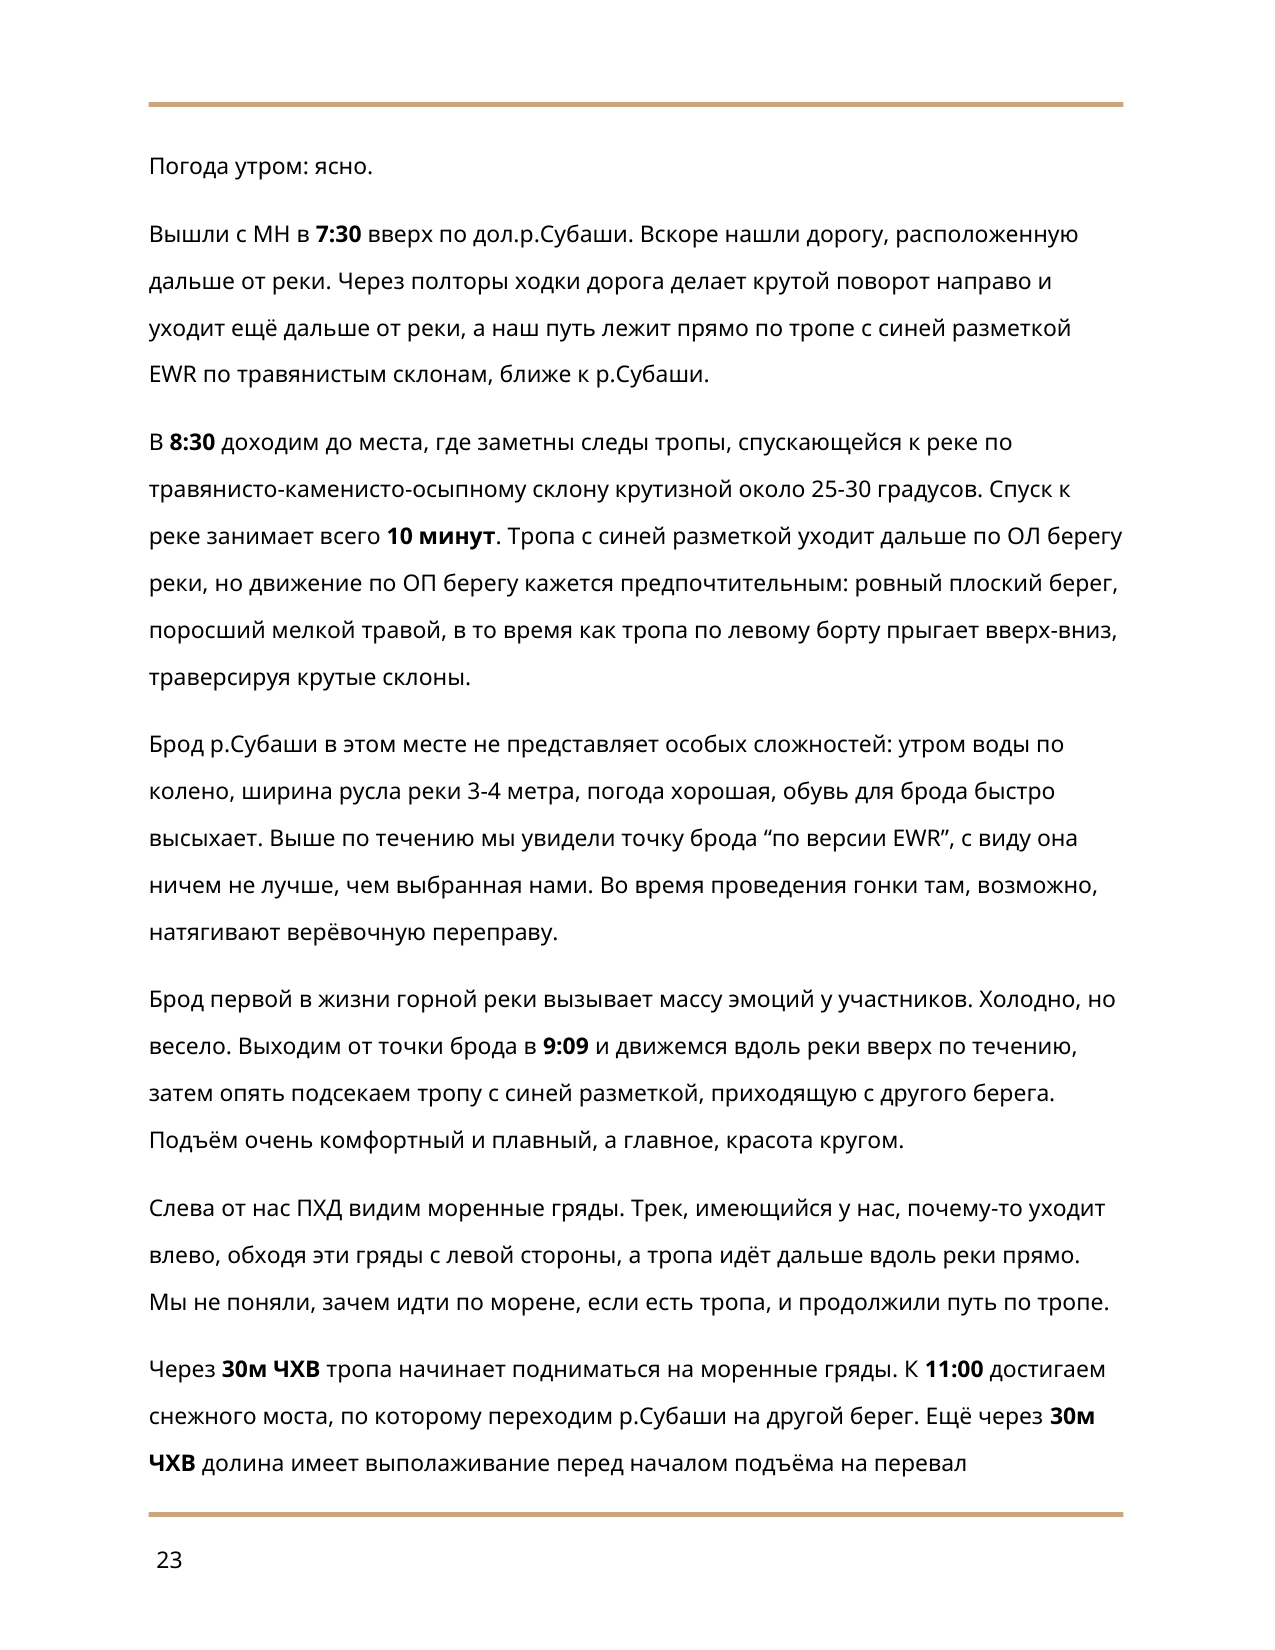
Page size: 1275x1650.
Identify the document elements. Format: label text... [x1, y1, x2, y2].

picture [148, 102, 1124, 107]
text Слева от нас ПХД видим моренные гряды. Трек, имеющийся у нас, почему-то уходит влево, обходя эти гряды с левой стороны, а тропа идёт дальше вдоль реки прямо. Мы не поняли, зачем идти по морене, если есть тропа, и продолжили путь по тропе. [148, 1192, 1125, 1317]
text Вышли с МН в 7:30 вверх по дол.р.Субаши. Вскоре нашли дорогу, расположенную дальше от реки. Через полторы ходки дорога делает крутой поворот направо и уходит ещё дальше от реки, а наш путь лежит прямо по тропе с синей разметкой EWR по травянистым склонам, ближе к р.Субаши. [148, 218, 1125, 389]
picture [148, 1512, 1124, 1517]
text Погода утром: ясно. [148, 150, 1125, 181]
text В 8:30 доходим до места, где заметны следы тропы, спускающейся к реке по травянисто-каменисто-осыпному склону крутизной около 25-30 градусов. Спуск к реке занимает всего 10 минут. Тропа с синей разметкой уходит дальше по ОЛ берегу реки, но движение по ОП берегу кажется предпочтительным: ровный плоский берег, поросший мелкой травой, в то время как тропа по левому борту прыгает вверх-вниз, траверсируя крутые склоны. [148, 426, 1125, 692]
text Брод первой в жизни горной реки вызывает массу эмоций у участников. Холодно, но весело. Выходим от точки брода в 9:09 и движемся вдоль реки вверх по течению, затем опять подсекаем тропу с синей разметкой, приходящую с другого берега. Подъём очень комфортный и плавный, а главное, красота кругом. [148, 983, 1125, 1155]
text Брод р.Субаши в этом месте не представляет особых сложностей: утром воды по колено, ширина русла реки 3-4 метра, погода хорошая, обувь для брода быстро высыхает. Выше по течению мы увидели точку брода “по версии EWR”, с виду она ничем не лучше, чем выбранная нами. Во время проведения гонки там, возможно, натягивают верёвочную переправу. [148, 728, 1125, 947]
text Через 30м ЧХВ тропа начинает подниматься на моренные гряды. К 11:00 достигаем снежного моста, по которому переходим р.Субаши на другой берег. Ещё через 30м ЧХВ долина имеет выполаживание перед началом подъёма на перевал [148, 1353, 1125, 1478]
